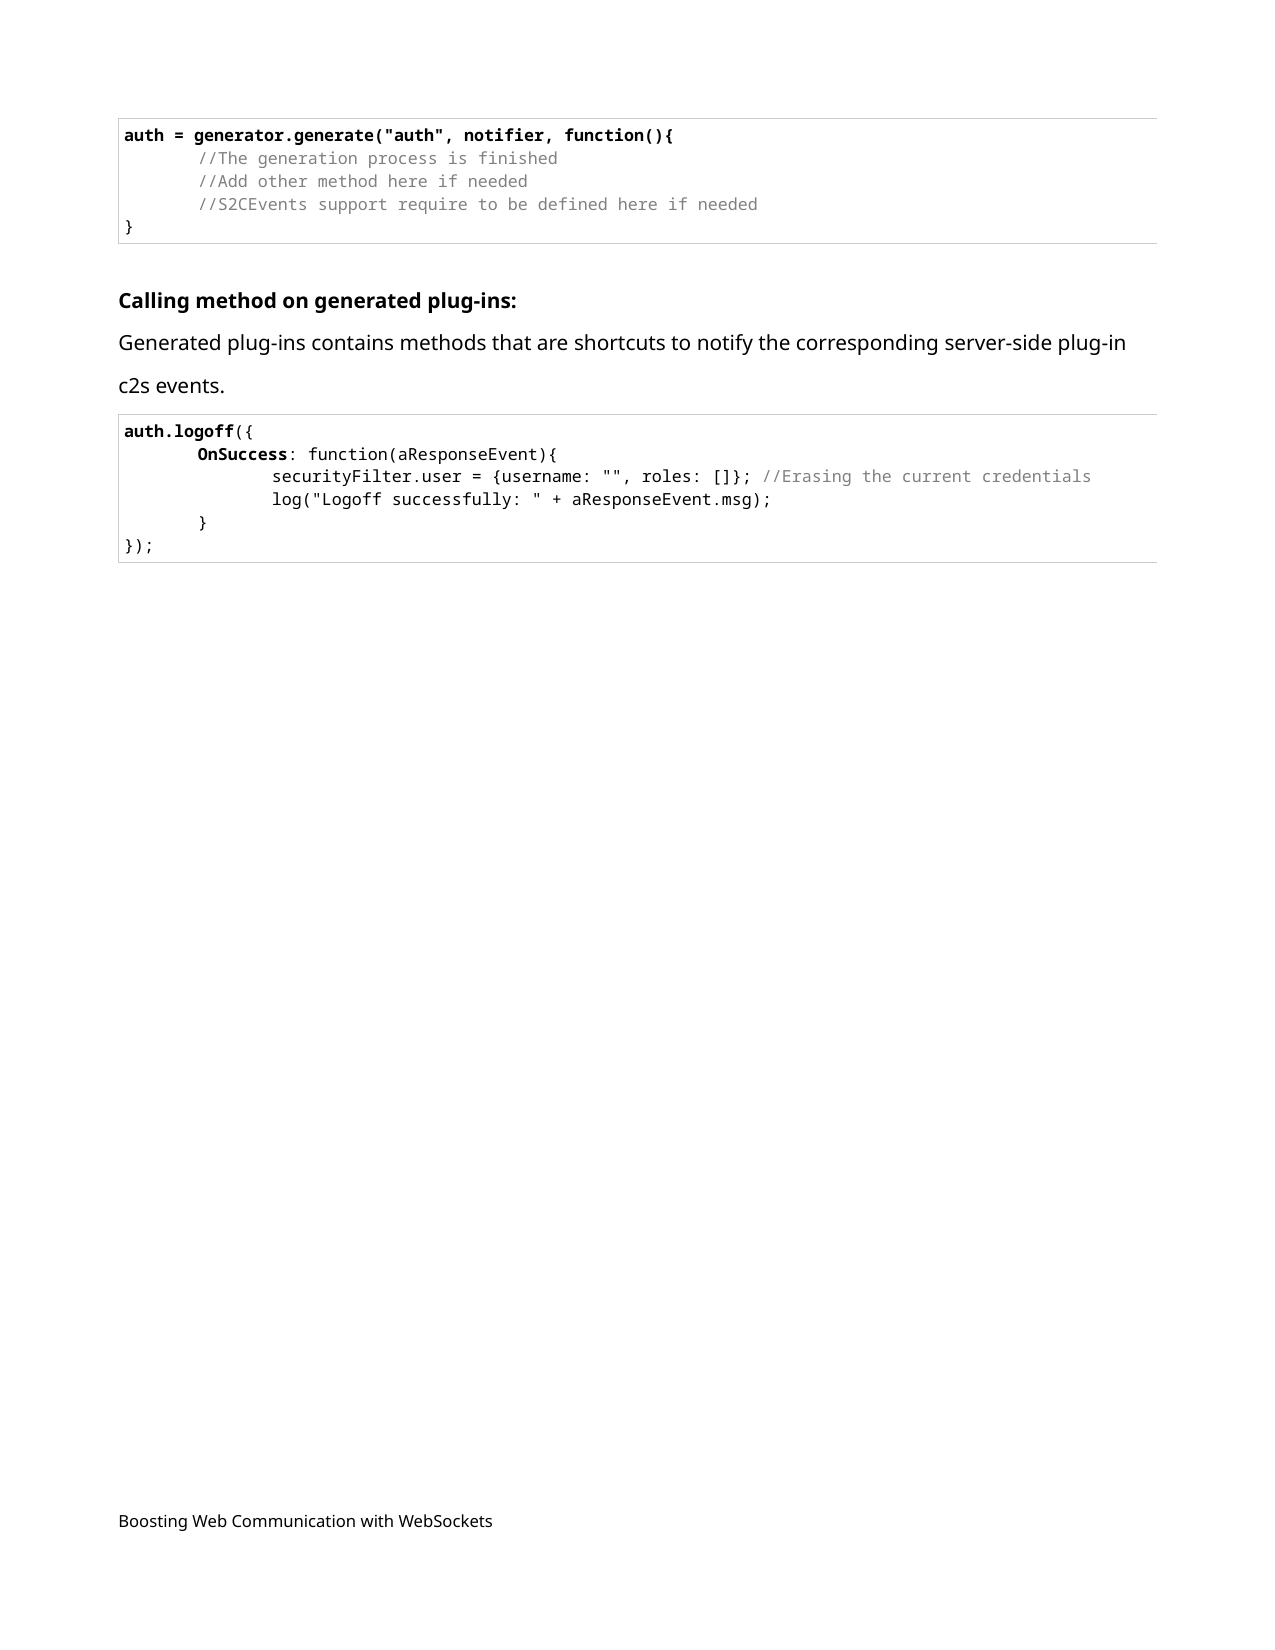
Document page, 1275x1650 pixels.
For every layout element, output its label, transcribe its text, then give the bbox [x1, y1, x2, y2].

text Generated plug-ins contains methods that are shortcuts to notify the corresponding server-side plug-in c2s events. [118, 328, 1157, 399]
text Calling method on generated plug-ins: [118, 286, 1157, 314]
table_header auth.logoff({ OnSuccess: function(aResponseEvent){ securityFilter.user = {username: "", roles: []}; //Erasing the current credentials log("Logoff successfully: " + aResponseEvent.msg); } }); [119, 415, 1157, 562]
table_header auth = generator.generate("auth", notifier, function(){ //The generation process is finished //Add other method here if needed //S2CEvents support require to be defined here if needed } [119, 119, 1157, 243]
